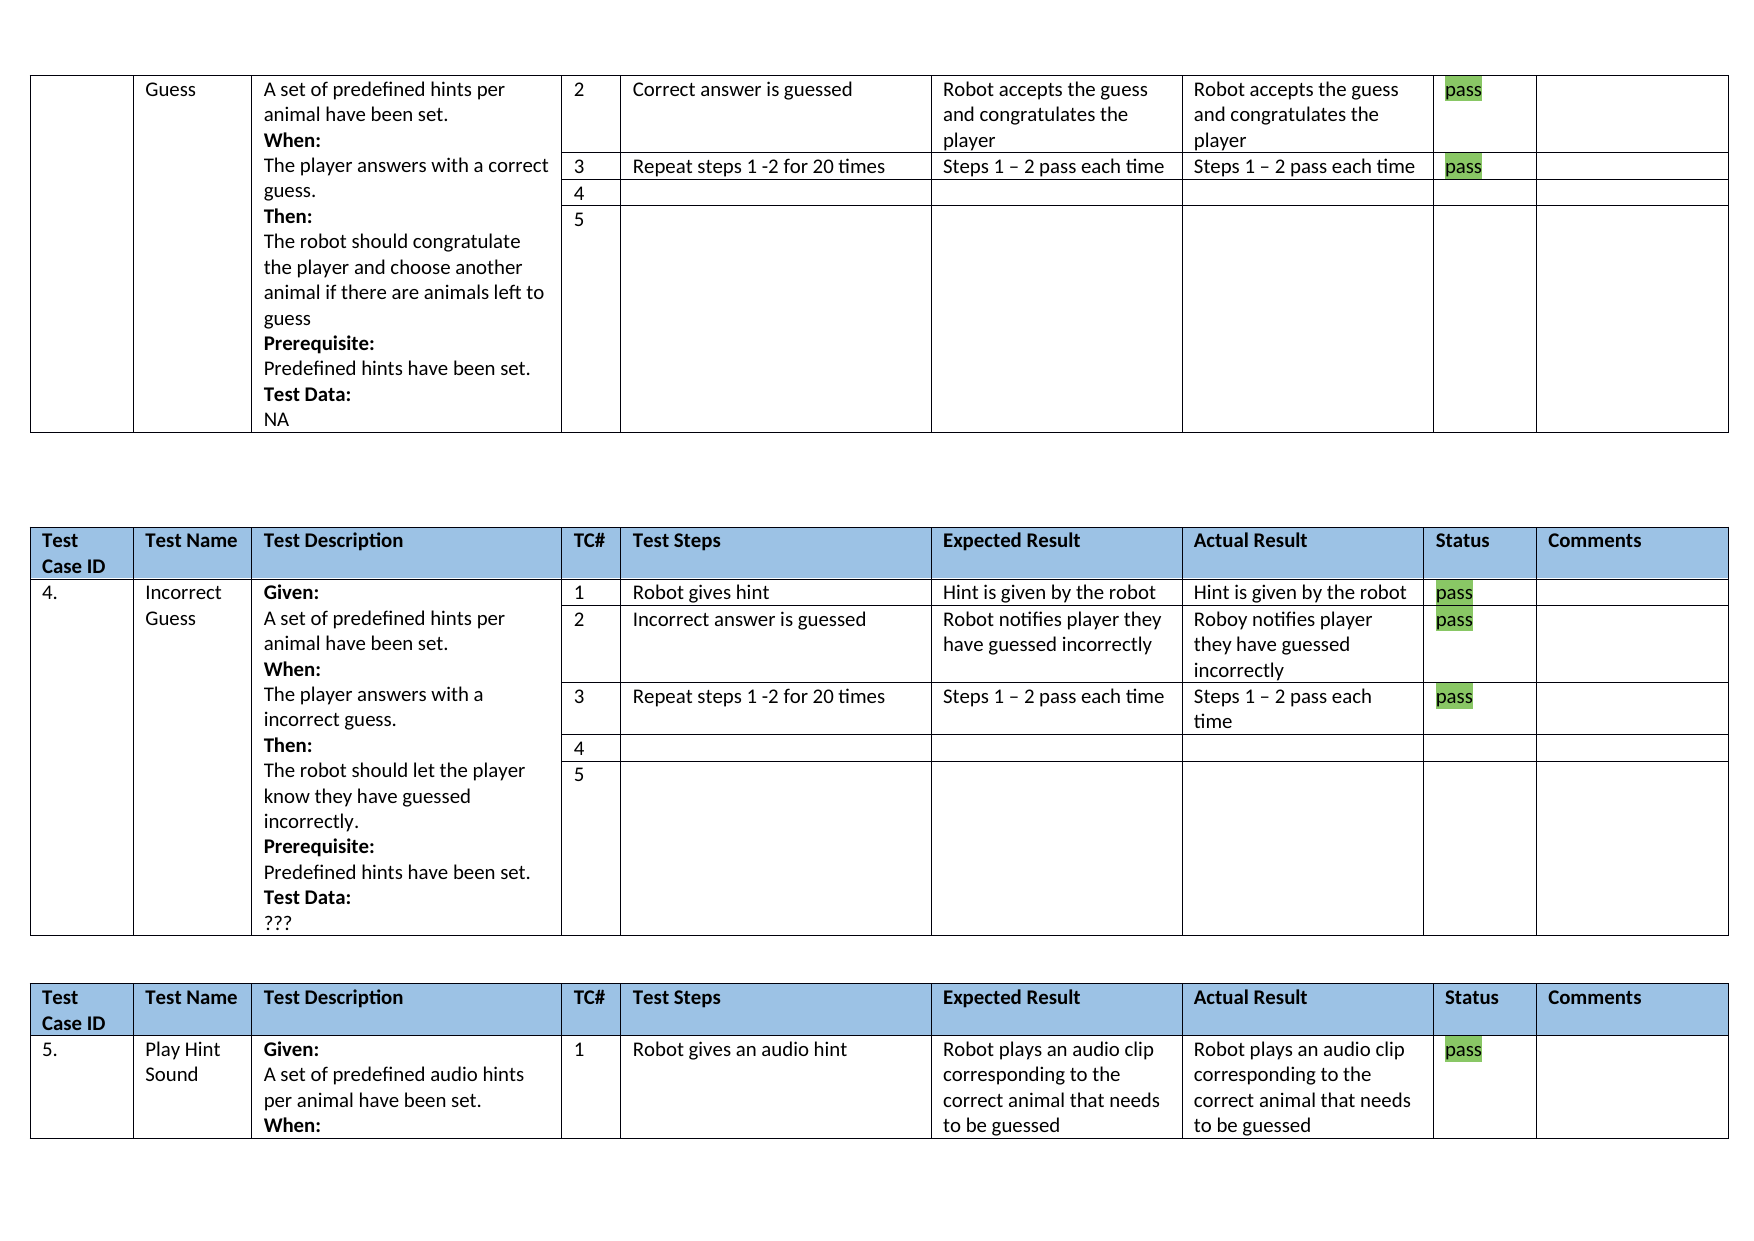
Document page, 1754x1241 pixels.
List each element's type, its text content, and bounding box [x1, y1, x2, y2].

table_header Status [1434, 984, 1536, 1035]
table_header Actual Result [1183, 984, 1433, 1035]
table_cell [1183, 762, 1423, 935]
table_cell Robot notifies player they have guessed incorrectly [932, 606, 1182, 682]
table_header Comments [1537, 528, 1728, 578]
table_header TC# [562, 528, 620, 578]
table_header Test Steps [621, 528, 931, 578]
table_cell Correct answer is guessed [621, 76, 931, 152]
table_cell 5. [31, 1036, 133, 1138]
table_cell [932, 180, 1182, 205]
table_cell pass [1424, 580, 1536, 605]
table_cell 4 [562, 180, 620, 205]
table_cell Roboy notifies player they have guessed incorrectly [1183, 606, 1423, 682]
table_header Expected Result [932, 984, 1182, 1035]
table_cell [1537, 606, 1728, 682]
table_cell [932, 735, 1182, 761]
table_cell Robot gives hint [621, 580, 931, 605]
table_cell Steps 1 – 2 pass each time [1183, 683, 1423, 734]
table_cell pass [1434, 153, 1536, 179]
table_cell [1537, 76, 1728, 152]
table_header Expected Result [932, 528, 1182, 578]
table_cell pass [1434, 76, 1536, 152]
table_cell 3 [562, 683, 620, 734]
table_cell Repeat steps 1 -2 for 20 times [621, 683, 931, 734]
table_cell 5 [562, 762, 620, 935]
table_cell pass [1424, 683, 1536, 734]
table_cell Guess [134, 76, 251, 432]
table_cell Steps 1 – 2 pass each time [1183, 153, 1433, 179]
table_cell A set of predefined hints per animal have been set. When: The player answers with a correct guess. Then: The robot should congratulate the player and choose another animal if there are animals left to guess Prerequisite: Predefined hints have been set. Test Data: NA [252, 76, 561, 432]
table_cell [621, 762, 931, 935]
table_cell 2 [562, 76, 620, 152]
table_cell [621, 180, 931, 205]
table_header Test Case ID [31, 528, 133, 578]
table_cell [1434, 206, 1536, 432]
table_header Test Description [252, 528, 561, 578]
table_cell Robot plays an audio clip corresponding to the correct animal that needs to be guessed [1183, 1036, 1433, 1138]
table_cell pass [1434, 1036, 1536, 1138]
table_header Test Name [134, 984, 251, 1035]
table_header Actual Result [1183, 528, 1423, 578]
table_cell Incorrect Guess [134, 580, 251, 935]
table_cell [1537, 206, 1728, 432]
table_cell Steps 1 – 2 pass each time [932, 683, 1182, 734]
table_cell Robot accepts the guess and congratulates the player [1183, 76, 1433, 152]
table_cell Given: A set of predefined hints per animal have been set. When: The player answers with a incorrect guess. Then: The robot should let the player know they have guessed incorrectly. Prerequisite: Predefined hints have been set. Test Data: ??? [252, 580, 561, 935]
table_cell Given: A set of predefined audio hints per animal have been set. When: [252, 1036, 561, 1138]
table_cell 2 [562, 606, 620, 682]
table_cell 1 [562, 1036, 620, 1138]
table_cell [1183, 180, 1433, 205]
table_cell 3 [562, 153, 620, 179]
table_header Status [1424, 528, 1536, 578]
table_cell Incorrect answer is guessed [621, 606, 931, 682]
table_header Comments [1537, 984, 1728, 1035]
table_cell [621, 206, 931, 432]
table_cell 4 [562, 735, 620, 761]
table_cell [1424, 762, 1536, 935]
table_cell [1434, 180, 1536, 205]
table_cell pass [1424, 606, 1536, 682]
table_cell [1183, 206, 1433, 432]
table_header Test Name [134, 528, 251, 578]
table_cell [1537, 735, 1728, 761]
table_header Test Steps [621, 984, 931, 1035]
table_cell [621, 735, 931, 761]
table_cell 4. [31, 580, 133, 935]
table_cell [1183, 735, 1423, 761]
table_cell [1537, 762, 1728, 935]
table_header Test Description [252, 984, 561, 1035]
table_cell Robot gives an audio hint [621, 1036, 931, 1138]
table_header TC# [562, 984, 620, 1035]
table_cell Play Hint Sound [134, 1036, 251, 1138]
table_cell [1537, 1036, 1728, 1138]
table_cell [1537, 153, 1728, 179]
table_cell Repeat steps 1 -2 for 20 times [621, 153, 931, 179]
table_cell 1 [562, 580, 620, 605]
table_cell Robot plays an audio clip corresponding to the correct animal that needs to be guessed [932, 1036, 1182, 1138]
table_cell Robot accepts the guess and congratulates the player [932, 76, 1182, 152]
table_cell [1537, 180, 1728, 205]
table_cell 5 [562, 206, 620, 432]
table_cell [1537, 580, 1728, 605]
table_cell [1537, 683, 1728, 734]
table_cell Hint is given by the robot [1183, 580, 1423, 605]
table_cell [932, 206, 1182, 432]
table_cell [932, 762, 1182, 935]
table_cell [31, 76, 133, 432]
table_header Test Case ID [31, 984, 133, 1035]
table_cell Steps 1 – 2 pass each time [932, 153, 1182, 179]
table_cell [1424, 735, 1536, 761]
table_cell Hint is given by the robot [932, 580, 1182, 605]
